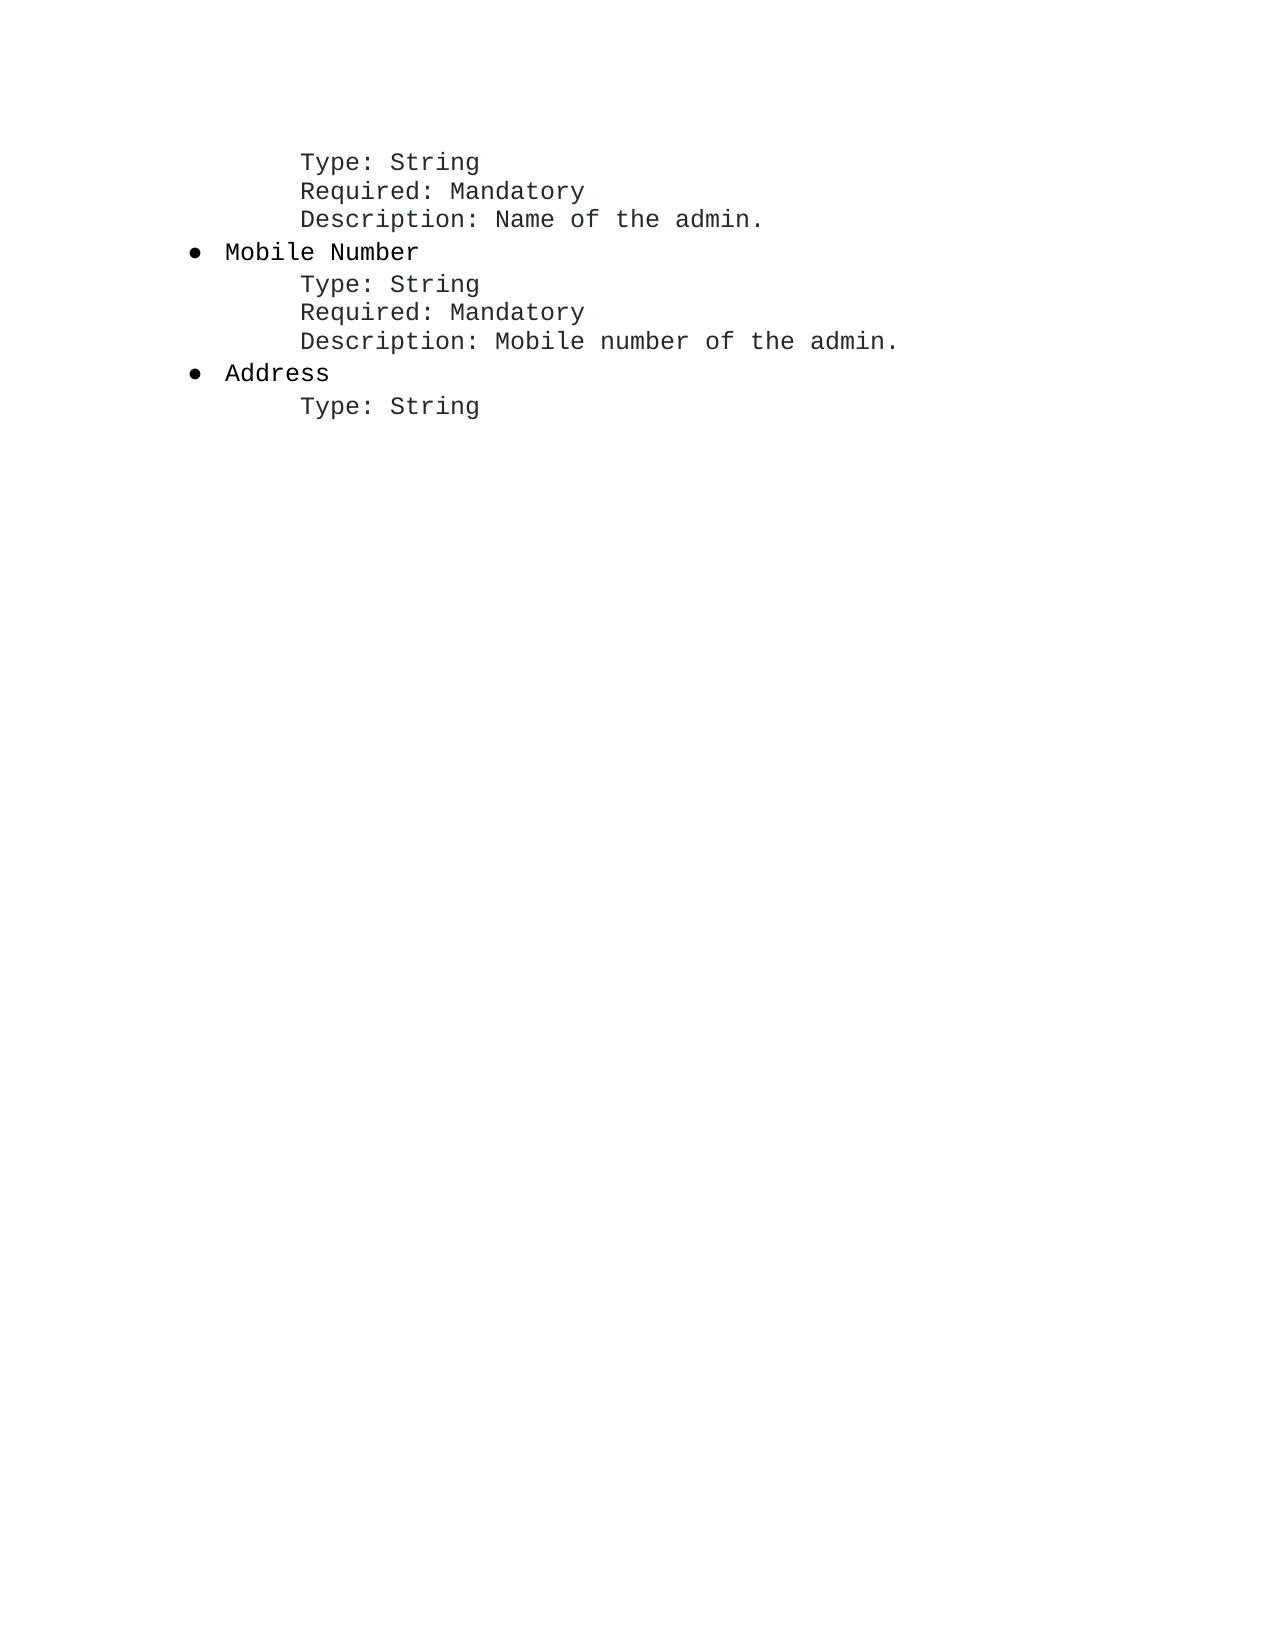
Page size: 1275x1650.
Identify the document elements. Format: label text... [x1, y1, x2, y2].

text Required: Mandatory [150, 300, 1125, 328]
list Mobile Number [187, 239, 1125, 267]
text Type: String [150, 393, 1125, 422]
text Type: String [225, 272, 1125, 300]
list Address [187, 361, 1125, 389]
text Description: Mobile number of the admin. [225, 328, 1125, 357]
text Description: Name of the admin. [225, 207, 1125, 235]
text Type: String [225, 150, 1125, 178]
text Required: Mandatory [150, 178, 1125, 207]
